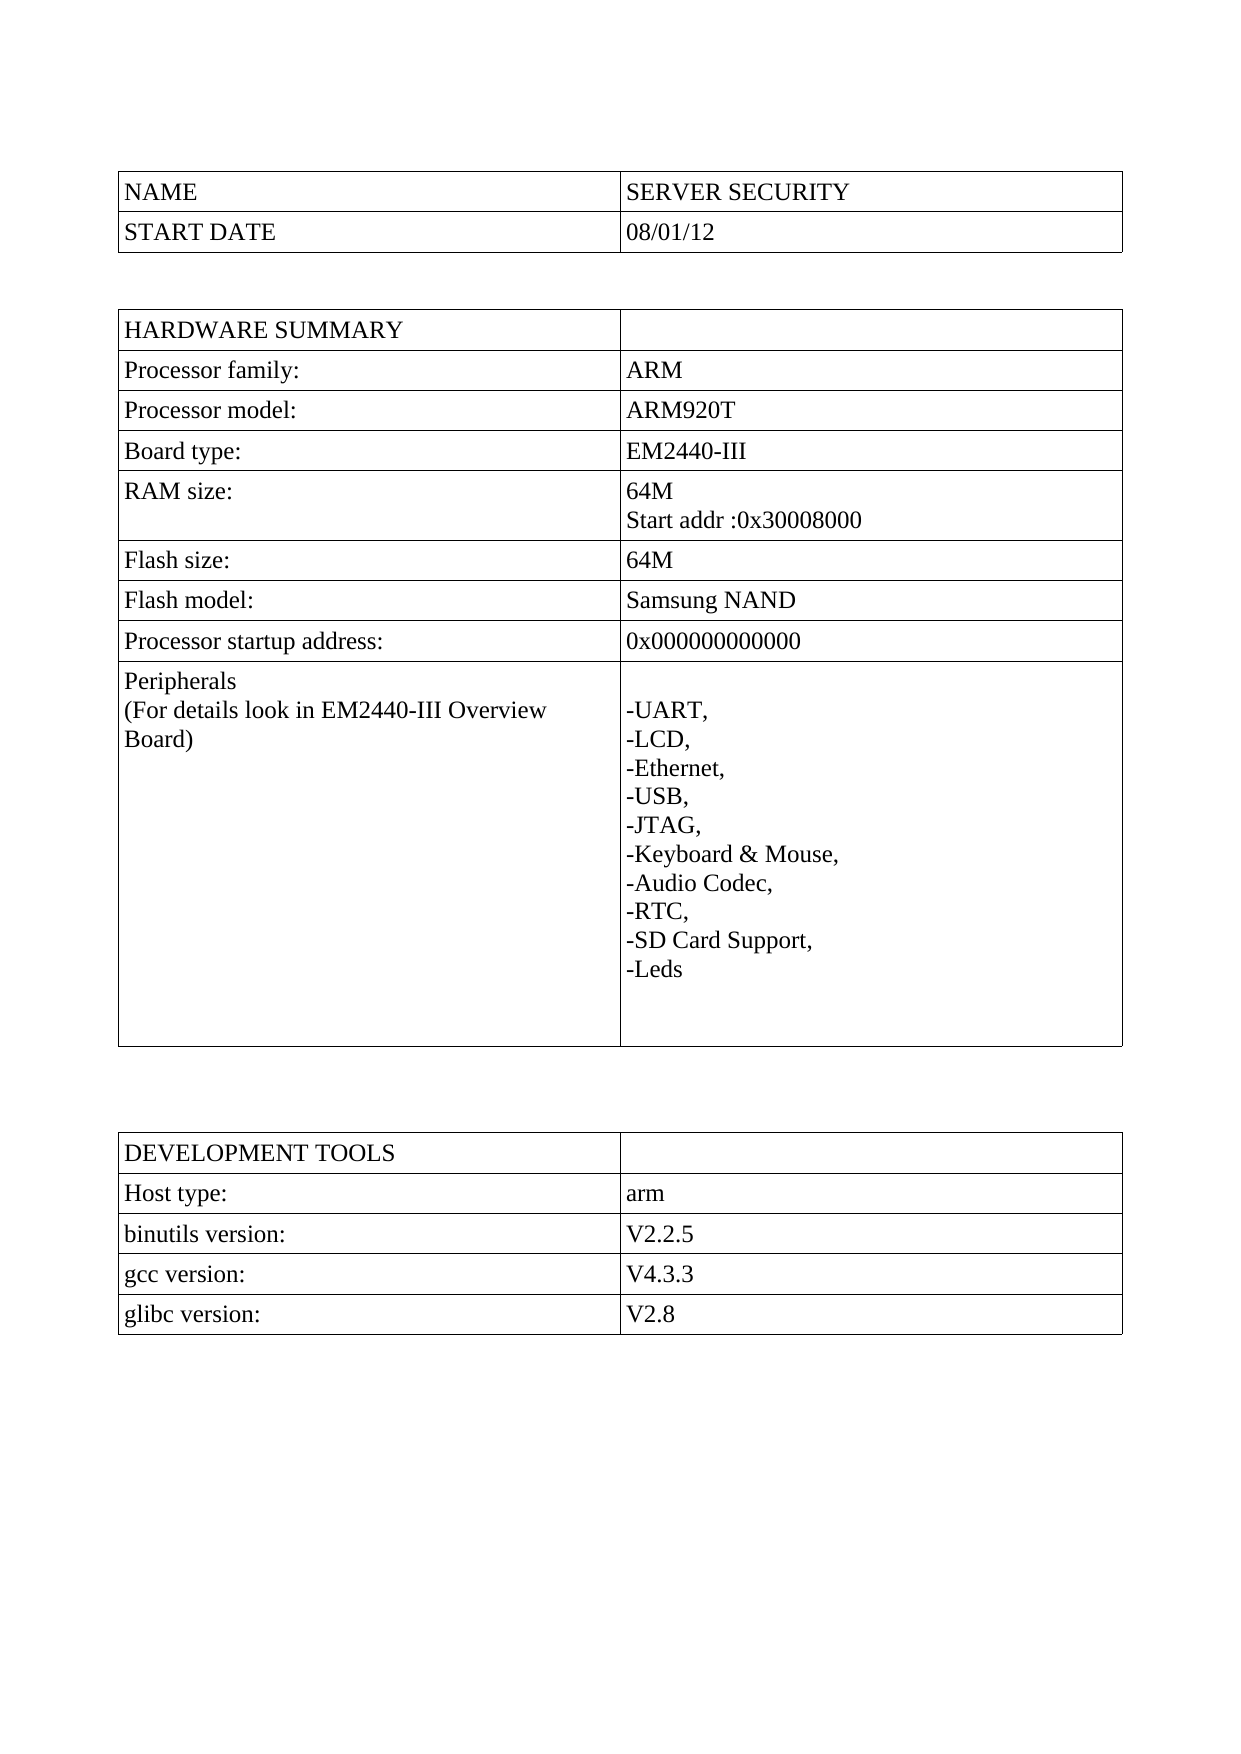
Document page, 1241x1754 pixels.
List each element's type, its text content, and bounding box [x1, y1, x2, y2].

table_cell ARM [621, 351, 1122, 390]
table_cell 64M Start addr :0x30008000 [621, 471, 1122, 539]
table_header NAME [119, 172, 620, 211]
table_cell START DATE [119, 212, 620, 252]
table_cell Board type: [119, 431, 620, 470]
table_cell 64M [621, 541, 1122, 580]
table_header [621, 310, 1122, 349]
table_cell binutils version: [119, 1214, 620, 1253]
table_header HARDWARE SUMMARY [119, 310, 620, 349]
table_cell V4.3.3 [621, 1254, 1122, 1293]
table_header 0x000000000000 [621, 621, 1122, 661]
table_header SERVER SECURITY [621, 172, 1122, 211]
table_cell Processor model: [119, 391, 620, 430]
table_cell Flash model: [119, 581, 620, 620]
table_cell ARM920T [621, 391, 1122, 430]
table_cell gcc version: [119, 1254, 620, 1293]
table_cell Host type: [119, 1174, 620, 1213]
table_cell V2.8 [621, 1295, 1122, 1334]
table_cell -UART, -LCD, -Ethernet, -USB, -JTAG, -Keyboard & Mouse, -Audio Codec, -RTC, -SD Card Support, -Leds [621, 662, 1122, 1046]
table_cell arm [621, 1174, 1122, 1213]
table_cell 01/08/12 [621, 212, 1122, 252]
table_cell Flash size: [119, 541, 620, 580]
table_header DEVELOPMENT TOOLS [119, 1133, 620, 1172]
table_cell glibc version: [119, 1295, 620, 1334]
table_cell RAM size: [119, 471, 620, 539]
table_cell Peripherals (For details look in EM2440-III Overview Board) [119, 662, 620, 1046]
table_cell Samsung NAND [621, 581, 1122, 620]
table_header [621, 1133, 1122, 1172]
table_cell EM2440-III [621, 431, 1122, 470]
table_cell Processor family: [119, 351, 620, 390]
table_header Processor startup address: [119, 621, 620, 661]
table_cell V2.2.5 [621, 1214, 1122, 1253]
